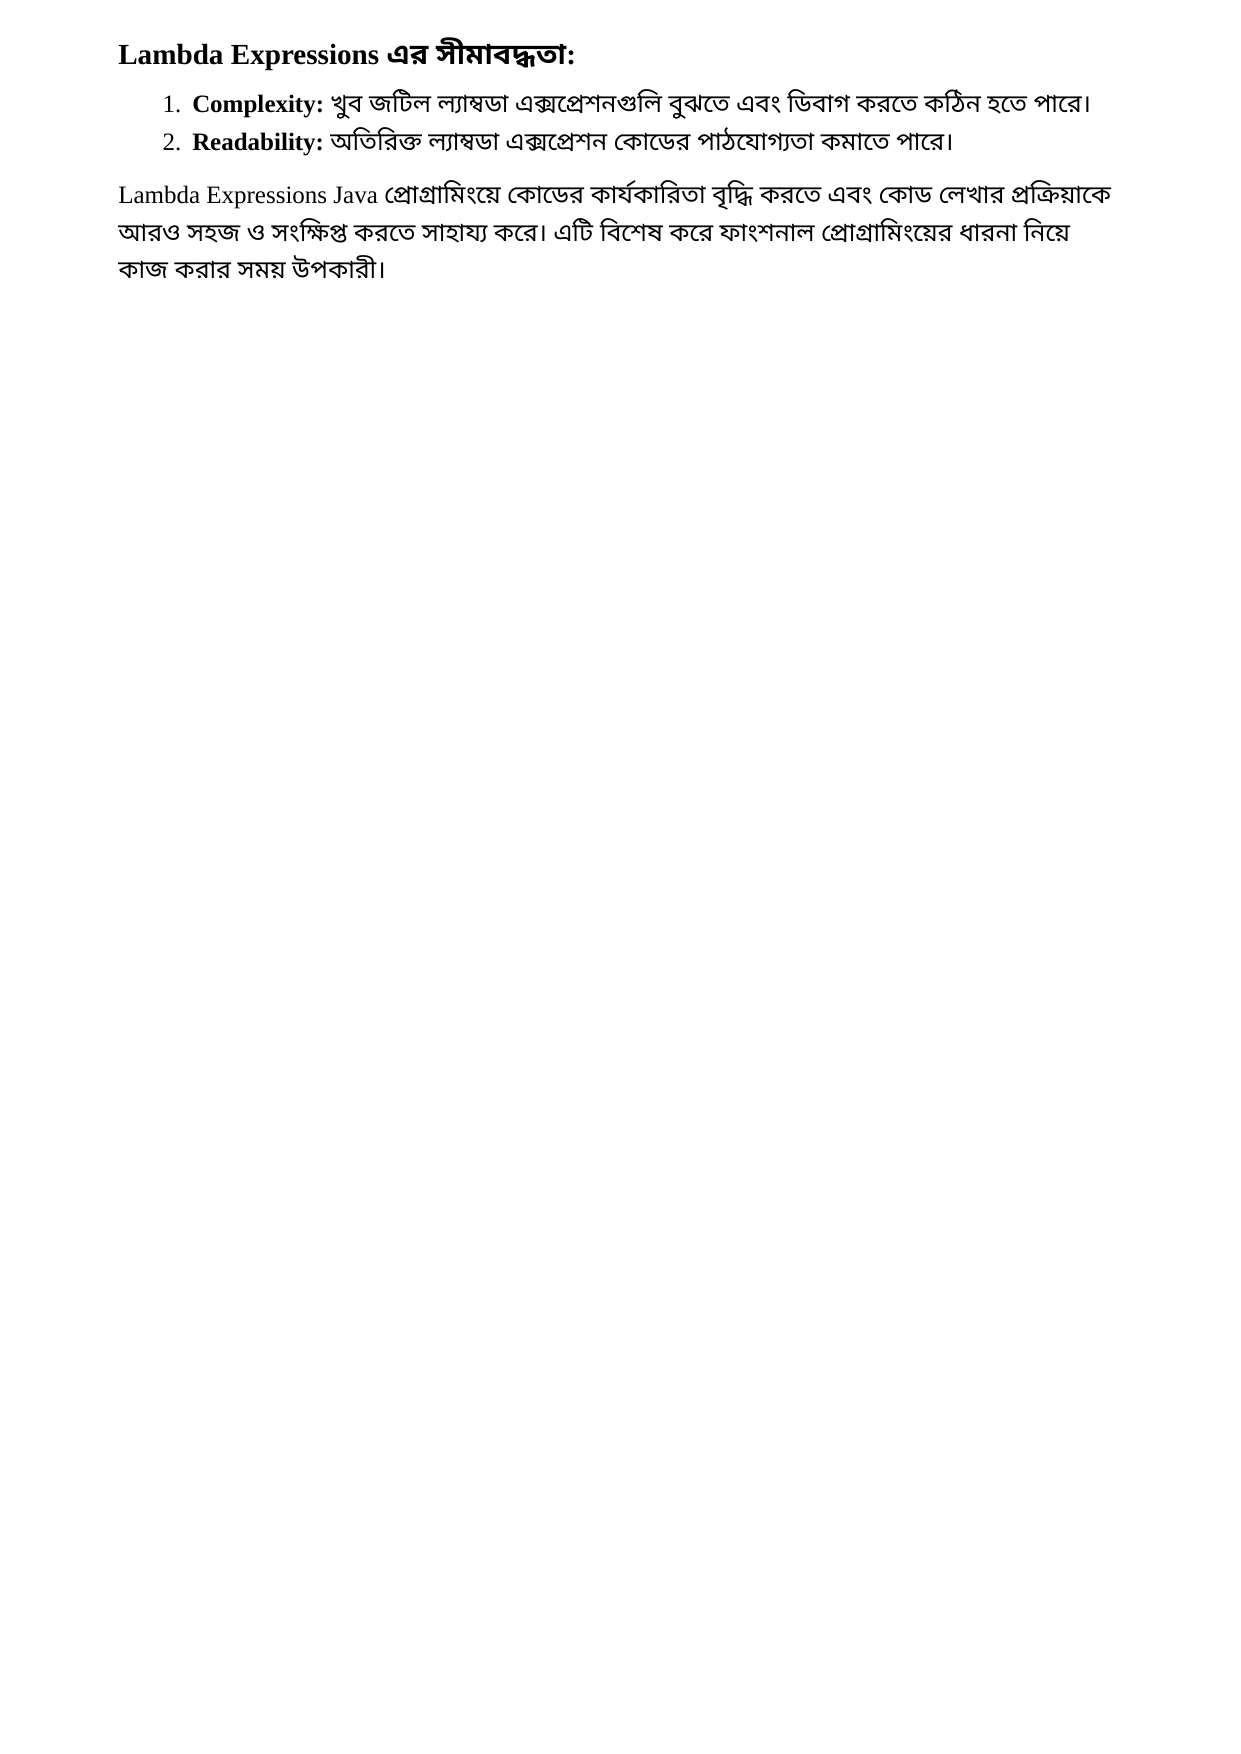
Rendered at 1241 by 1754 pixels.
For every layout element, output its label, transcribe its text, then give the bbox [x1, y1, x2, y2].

list Readability: অতিরিক্ত ল্যাম্বডা এক্সপ্রেশন কোডের পাঠযোগ্যতা কমাতে পারে। [162, 127, 1122, 161]
list Complexity: খুব জটিল ল্যাম্বডা এক্সপ্রেশনগুলি বুঝতে এবং ডিবাগ করতে কঠিন হতে পারে। [162, 89, 1122, 122]
text Lambda Expressions Java প্রোগ্রামিংয়ে কোডের কার্যকারিতা বৃদ্ধি করতে এবং কোড লেখার প্রক্রিয়াকে আরও সহজ ও সংক্ষিপ্ত করতে সাহায্য করে। এটি বিশেষ করে ফাংশনাল প্রোগ্রামিংয়ের ধারনা নিয়ে কাজ করার সময় উপকারী। [118, 181, 1122, 289]
subtitle Lambda Expressions এর সীমাবদ্ধতা: [118, 37, 1122, 76]
